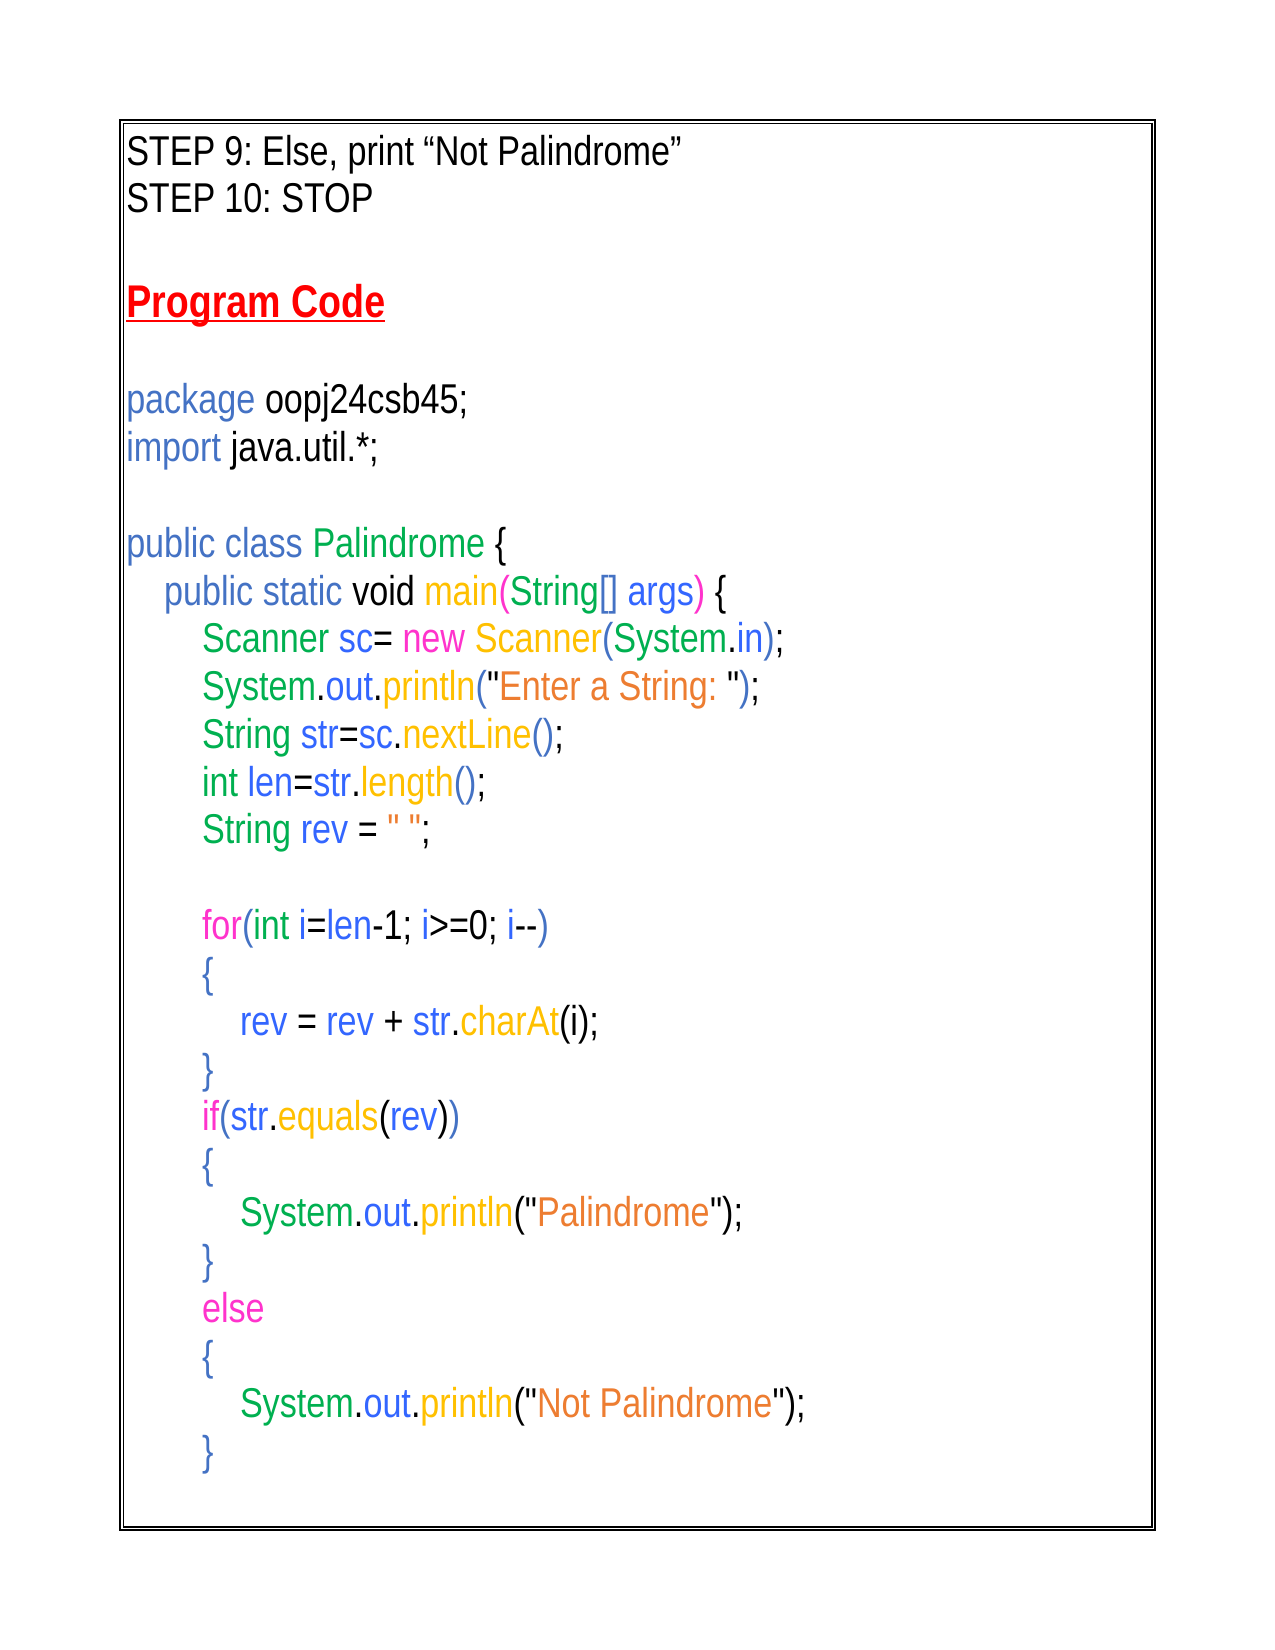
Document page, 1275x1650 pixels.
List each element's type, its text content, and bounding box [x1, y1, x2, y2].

text { [126, 948, 1149, 996]
text rev = rev + str.charAt(i); [126, 996, 1149, 1044]
text String rev = " "; [126, 805, 1149, 853]
text System.out.println("Enter a String: "); [126, 662, 1149, 709]
text if(str.equals(rev)) [126, 1092, 1149, 1140]
text System.out.println("Not Palindrome"); [126, 1379, 1149, 1427]
text Scanner sc= new Scanner(System.in); [126, 614, 1149, 662]
text public class Palindrome { [126, 518, 1149, 566]
text public static void main(String[] args) { [126, 566, 1149, 614]
text Program Code [126, 274, 1149, 327]
text for(int i=len-1; i>=0; i--) [126, 901, 1149, 948]
text package oopj24csb45; [126, 375, 1149, 422]
text STEP 9: Else, print “Not Palindrome” [126, 126, 1149, 174]
text String str=sc.nextLine(); [126, 709, 1149, 757]
text { [126, 1331, 1149, 1379]
text } [126, 1427, 1149, 1474]
text } [126, 1044, 1149, 1092]
text { [126, 1140, 1149, 1187]
text } [126, 1235, 1149, 1283]
text import java.util.*; [126, 422, 1149, 470]
text int len=str.length(); [126, 757, 1149, 805]
text System.out.println("Palindrome"); [126, 1187, 1149, 1235]
text STEP 10: STOP [126, 174, 1149, 222]
text else [126, 1283, 1149, 1331]
